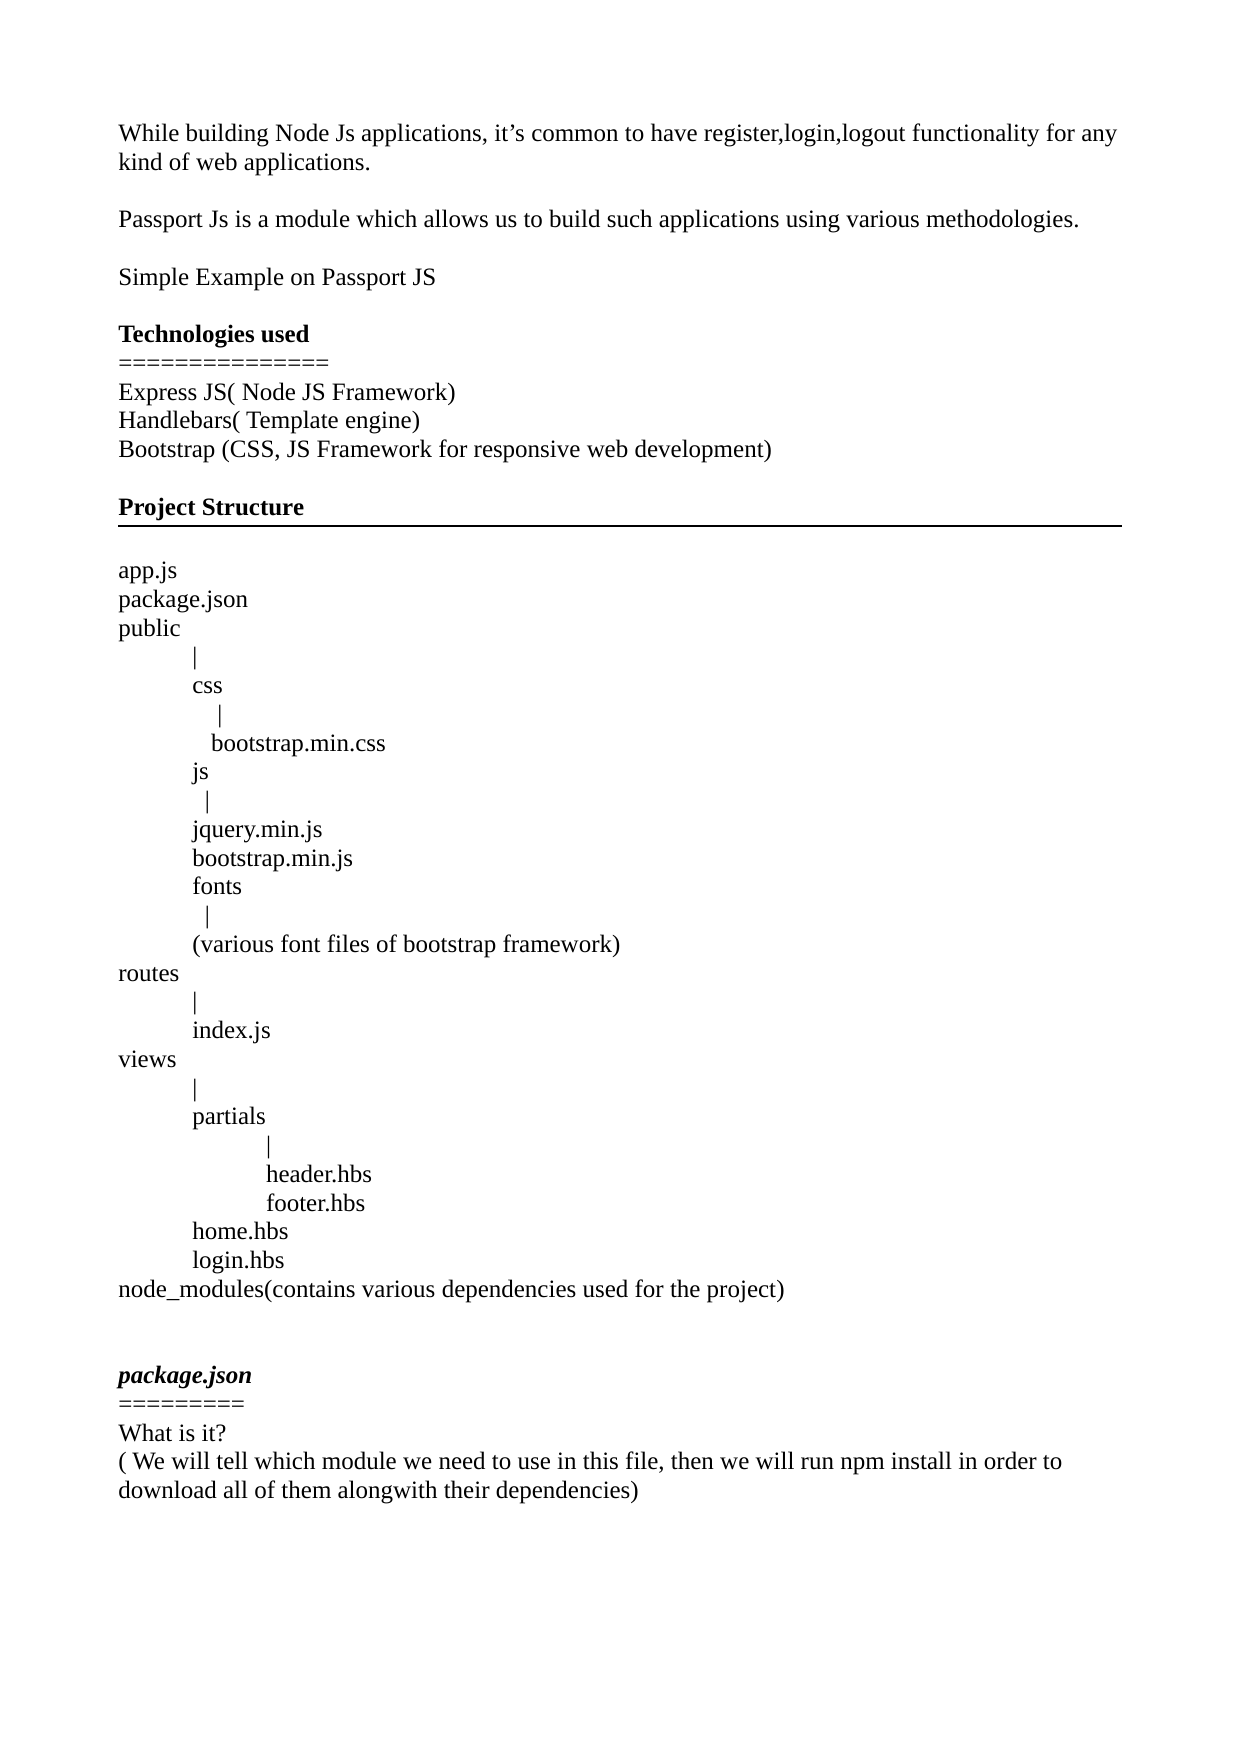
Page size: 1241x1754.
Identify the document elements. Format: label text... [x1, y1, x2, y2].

text footer.hbs [118, 1188, 1122, 1216]
text package.json [118, 1360, 1122, 1389]
text fonts [118, 871, 1122, 900]
text js [118, 756, 1122, 785]
text (various font files of bootstrap framework) [118, 929, 1122, 958]
text public [118, 613, 1122, 641]
text | [118, 1073, 1122, 1101]
text Passport Js is a module which allows us to build such applications using various methodologies. [118, 204, 1122, 233]
text | [118, 900, 1122, 929]
text | [118, 1130, 1122, 1159]
text bootstrap.min.css [118, 728, 1122, 756]
text While building Node Js applications, it’s common to have register,login,logout functionality for any kind of web applications. [118, 118, 1122, 176]
text views [118, 1044, 1122, 1073]
text =============== [118, 348, 1122, 377]
text css [118, 670, 1122, 699]
text jquery.min.js [118, 814, 1122, 843]
text ========= [118, 1389, 1122, 1418]
text What is it? [118, 1418, 1122, 1446]
text app.js [118, 555, 1122, 584]
text Bootstrap (CSS, JS Framework for responsive web development) [118, 434, 1122, 463]
text node_modules(contains various dependencies used for the project) [118, 1274, 1122, 1303]
text home.hbs [118, 1216, 1122, 1245]
text routes [118, 958, 1122, 986]
text | [118, 986, 1122, 1015]
text index.js [118, 1015, 1122, 1044]
text Technologies used [118, 319, 1122, 348]
text login.hbs [118, 1245, 1122, 1274]
text package.json [118, 584, 1122, 613]
text | [118, 785, 1122, 814]
text bootstrap.min.js [118, 843, 1122, 871]
text | [118, 641, 1122, 670]
text Handlebars( Template engine) [118, 406, 1122, 434]
text partials [118, 1101, 1122, 1130]
text Simple Example on Passport JS [118, 262, 1122, 291]
text Express JS( Node JS Framework) [118, 377, 1122, 406]
text ( We will tell which module we need to use in this file, then we will run npm install in order to download all of them alongwith their dependencies) [118, 1446, 1122, 1504]
text Project Structure [118, 492, 1122, 525]
text | [118, 699, 1122, 728]
text header.hbs [118, 1159, 1122, 1188]
